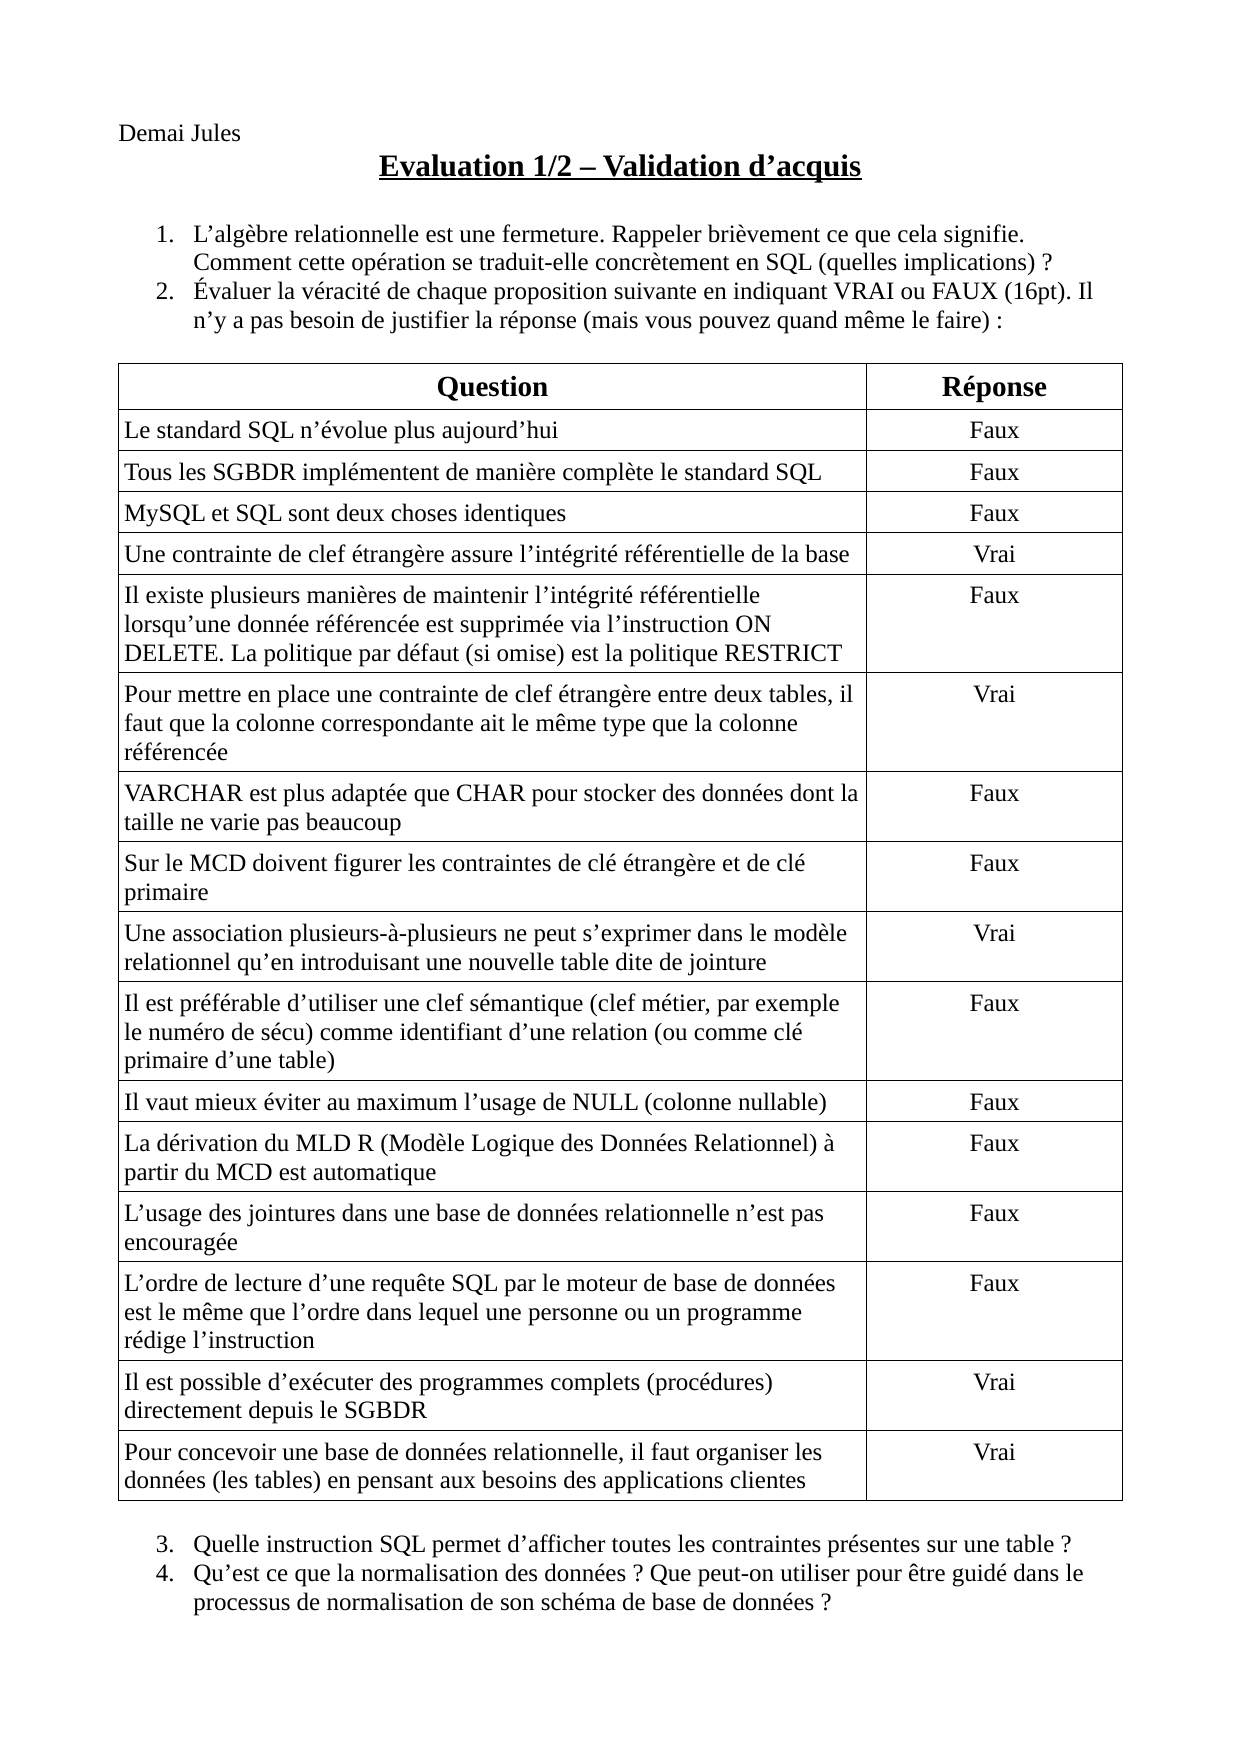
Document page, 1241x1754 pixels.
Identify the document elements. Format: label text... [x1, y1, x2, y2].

table_cell Il existe plusieurs manières de maintenir l’intégrité référentielle lorsqu’une donnée référencée est supprimée via l’instruction ON DELETE. La politique par défaut (si omise) est la politique RESTRICT [119, 575, 866, 672]
table_cell L’ordre de lecture d’une requête SQL par le moteur de base de données est le même que l’ordre dans lequel une personne ou un programme rédige l’instruction [119, 1262, 866, 1360]
table_header Question [119, 364, 866, 408]
table_cell Sur le MCD doivent figurer les contraintes de clé étrangère et de clé primaire [119, 842, 866, 911]
list Évaluer la véracité de chaque proposition suivante en indiquant VRAI ou FAUX (16pt). Il n’y a pas besoin de justifier la réponse (mais vous pouvez quand même le faire) : [156, 276, 1122, 334]
table_cell Vrai [867, 533, 1122, 573]
table_cell Faux [867, 772, 1122, 841]
table_cell Il est possible d’exécuter des programmes complets (procédures) directement depuis le SGBDR [119, 1361, 866, 1430]
table_cell Faux [867, 842, 1122, 911]
table_cell Vrai [867, 1361, 1122, 1430]
table_cell Il vaut mieux éviter au maximum l’usage de NULL (colonne nullable) [119, 1081, 866, 1121]
table_cell VARCHAR est plus adaptée que CHAR pour stocker des données dont la taille ne varie pas beaucoup [119, 772, 866, 841]
table_cell Il est préférable d’utiliser une clef sémantique (clef métier, par exemple le numéro de sécu) comme identifiant d’une relation (ou comme clé primaire d’une table) [119, 982, 866, 1080]
table_cell Le standard SQL n’évolue plus aujourd’hui [119, 410, 866, 450]
table_cell MySQL et SQL sont deux choses identiques [119, 492, 866, 532]
list L’algèbre relationnelle est une fermeture. Rappeler brièvement ce que cela signifie. Comment cette opération se traduit-elle concrètement en SQL (quelles implications) ? [156, 219, 1122, 276]
table_cell La dérivation du MLD R (Modèle Logique des Données Relationnel) à partir du MCD est automatique [119, 1122, 866, 1191]
table_cell Vrai [867, 912, 1122, 981]
list Quelle instruction SQL permet d’afficher toutes les contraintes présentes sur une table ? [156, 1529, 1122, 1558]
table_cell Pour concevoir une base de données relationnelle, il faut organiser les données (les tables) en pensant aux besoins des applications clientes [119, 1431, 866, 1500]
table_header Réponse [867, 364, 1122, 408]
text Demai Jules [118, 118, 1122, 147]
table_cell Une contrainte de clef étrangère assure l’intégrité référentielle de la base [119, 533, 866, 573]
table_cell Vrai [867, 673, 1122, 771]
table_cell Pour mettre en place une contrainte de clef étrangère entre deux tables, il faut que la colonne correspondante ait le même type que la colonne référencée [119, 673, 866, 771]
table_cell Faux [867, 982, 1122, 1080]
table_cell Faux [867, 1122, 1122, 1191]
table_cell Faux [867, 1262, 1122, 1360]
table_cell L’usage des jointures dans une base de données relationnelle n’est pas encouragée [119, 1192, 866, 1261]
list Qu’est ce que la normalisation des données ? Que peut-on utiliser pour être guidé dans le processus de normalisation de son schéma de base de données ? [156, 1558, 1122, 1616]
table_cell Faux [867, 492, 1122, 532]
table_cell Faux [867, 1192, 1122, 1261]
table_cell Tous les SGBDR implémentent de manière complète le standard SQL [119, 451, 866, 491]
table_cell Faux [867, 1081, 1122, 1121]
text Evaluation 1/2 – Validation d’acquis [118, 147, 1122, 183]
table_cell Une association plusieurs-à-plusieurs ne peut s’exprimer dans le modèle relationnel qu’en introduisant une nouvelle table dite de jointure [119, 912, 866, 981]
table_cell Faux [867, 410, 1122, 450]
table_cell Vrai [867, 1431, 1122, 1500]
table_cell Faux [867, 451, 1122, 491]
table_cell Faux [867, 575, 1122, 672]
